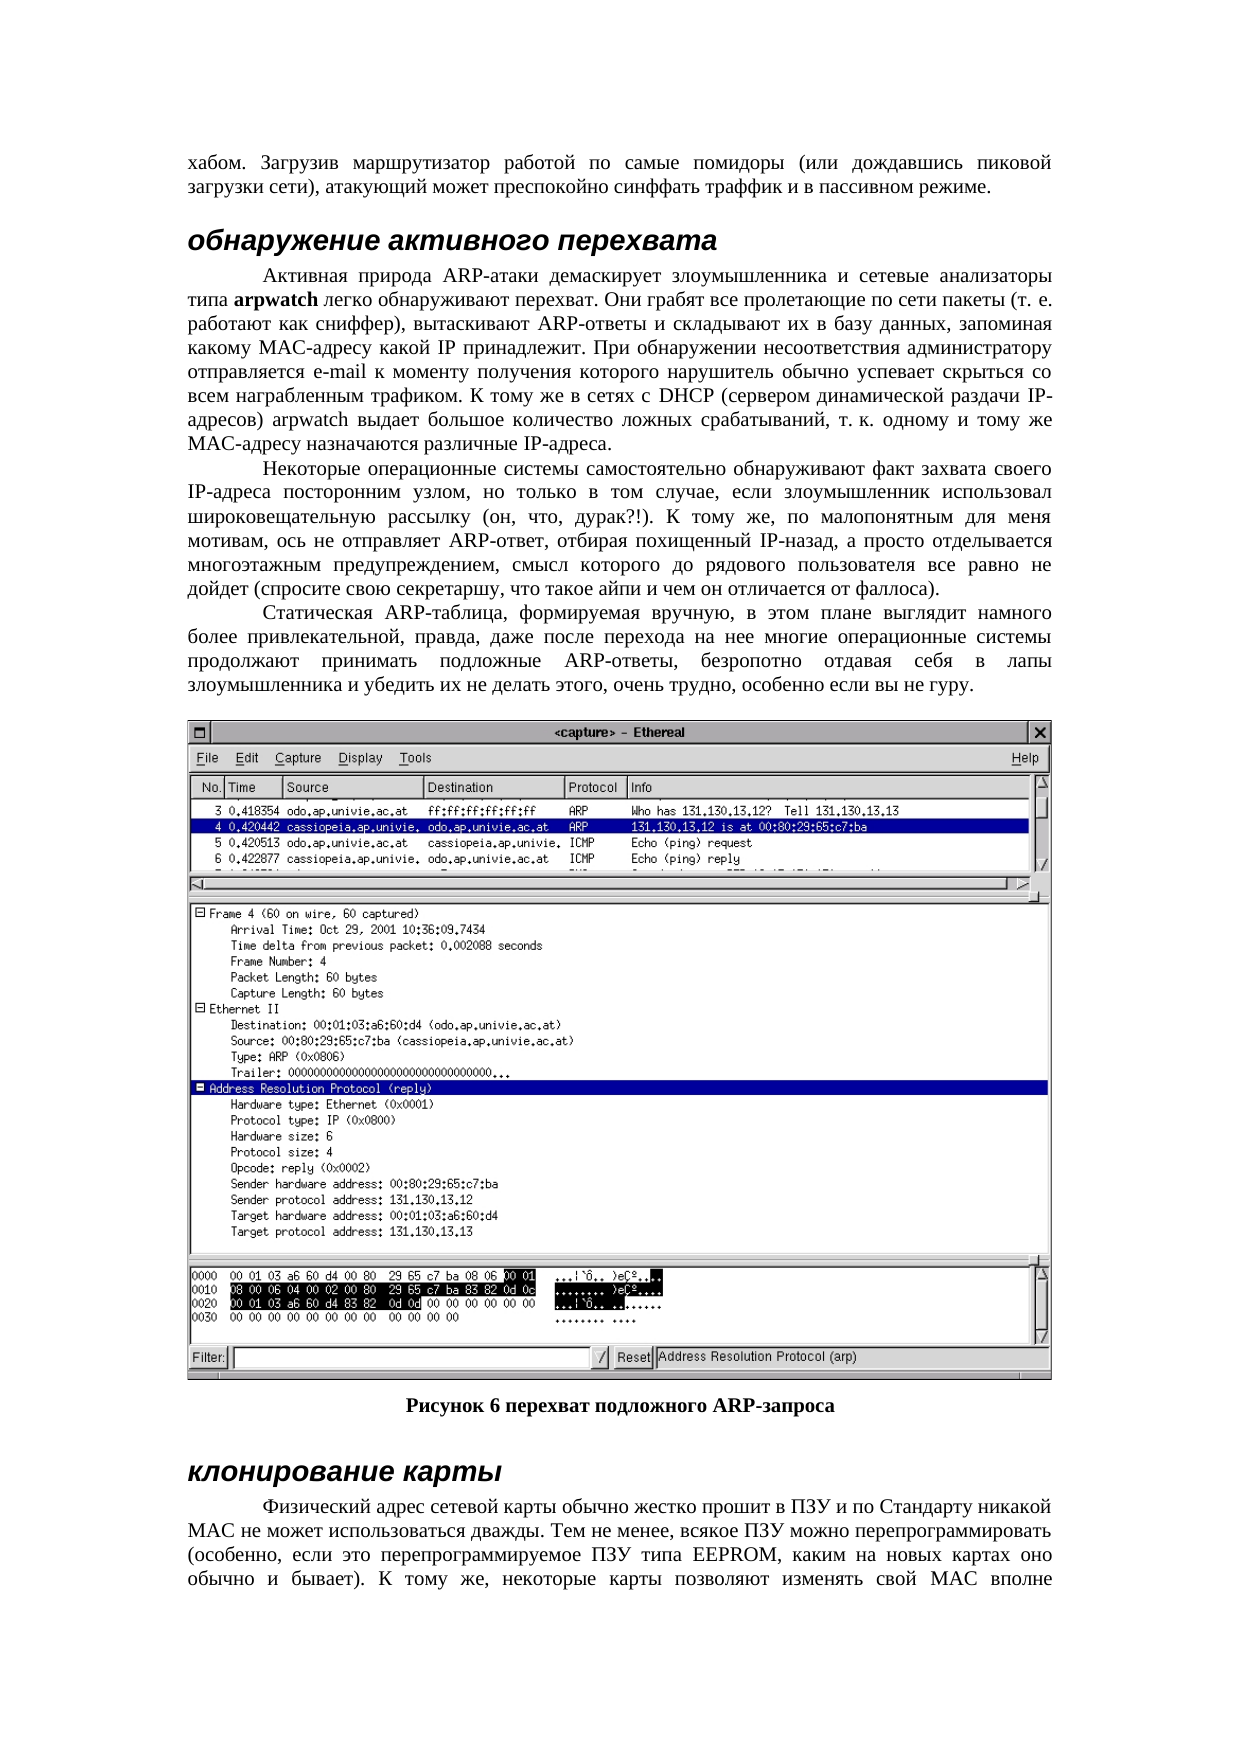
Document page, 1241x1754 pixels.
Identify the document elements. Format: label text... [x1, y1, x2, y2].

subtitle обнаружение активного перехвата [187, 223, 1053, 257]
subtitle клонирование карты [187, 1454, 1053, 1488]
text Некоторые операционные системы самостоятельно обнаруживают факт захвата своего IP-адреса посторонним узлом, но только в том случае, если злоумышленник использовал широковещательную рассылку (он, что, дурак?!). К тому же, по малопонятным для меня мотивам, ось не отправляет ARP-ответ, отбирая похищенный IP-назад, а просто отделывается многоэтажным предупреждением, смысл которого до рядового пользователя все равно не дойдет (спросите свою секретаршу, что такое айпи и чем он отличается от фаллоса). [187, 455, 1053, 600]
text Физический адрес сетевой карты обычно жестко прошит в ПЗУ и по Стандарту никакой MAC не может использоваться дважды. Тем не менее, всякое ПЗУ можно перепрограммировать (особенно, если это перепрограммируемое ПЗУ типа EEPROM, каким на новых картах оно обычно и бывает). К тому же, некоторые карты позволяют изменять свой MAC вполне [187, 1494, 1053, 1590]
text Рисунок 6 перехват подложного ARP-запроса [187, 1392, 1053, 1417]
text Статическая ARP-таблица, формируемая вручную, в этом плане выглядит намного более привлекательной, правда, даже после перехода на нее многие операционные системы продолжают принимать подложные ARP-ответы, безропотно отдавая себя в лапы злоумышленника и убедить их не делать этого, очень трудно, особенно если вы не гуру. [187, 600, 1053, 696]
text хабом. Загрузив маршрутизатор работой по самые помидоры (или дождавшись пиковой загрузки сети), атакующий может преспокойно синффать траффик и в пассивном режиме. [187, 150, 1053, 198]
picture [187, 720, 1052, 1380]
text Активная природа ARP-атаки демаскирует злоумышленника и сетевые анализаторы типа arpwatch легко обнаруживают перехват. Они грабят все пролетающие по сети пакеты (т. е. работают как сниффер), вытаскивают ARP-ответы и складывают их в базу данных, запоминая какому MAC-адресу какой IP принадлежит. При обнаружении несоответствия администратору отправляется e-mail к моменту получения которого нарушитель обычно успевает скрыться со всем награбленным трафиком. К тому же в сетях с DHCP (сервером динамической раздачи IP-адресов) arpwatch выдает большое количество ложных срабатываний, т. к. одному и тому же MAC-адресу назначаются различные IP-адреса. [187, 263, 1053, 455]
